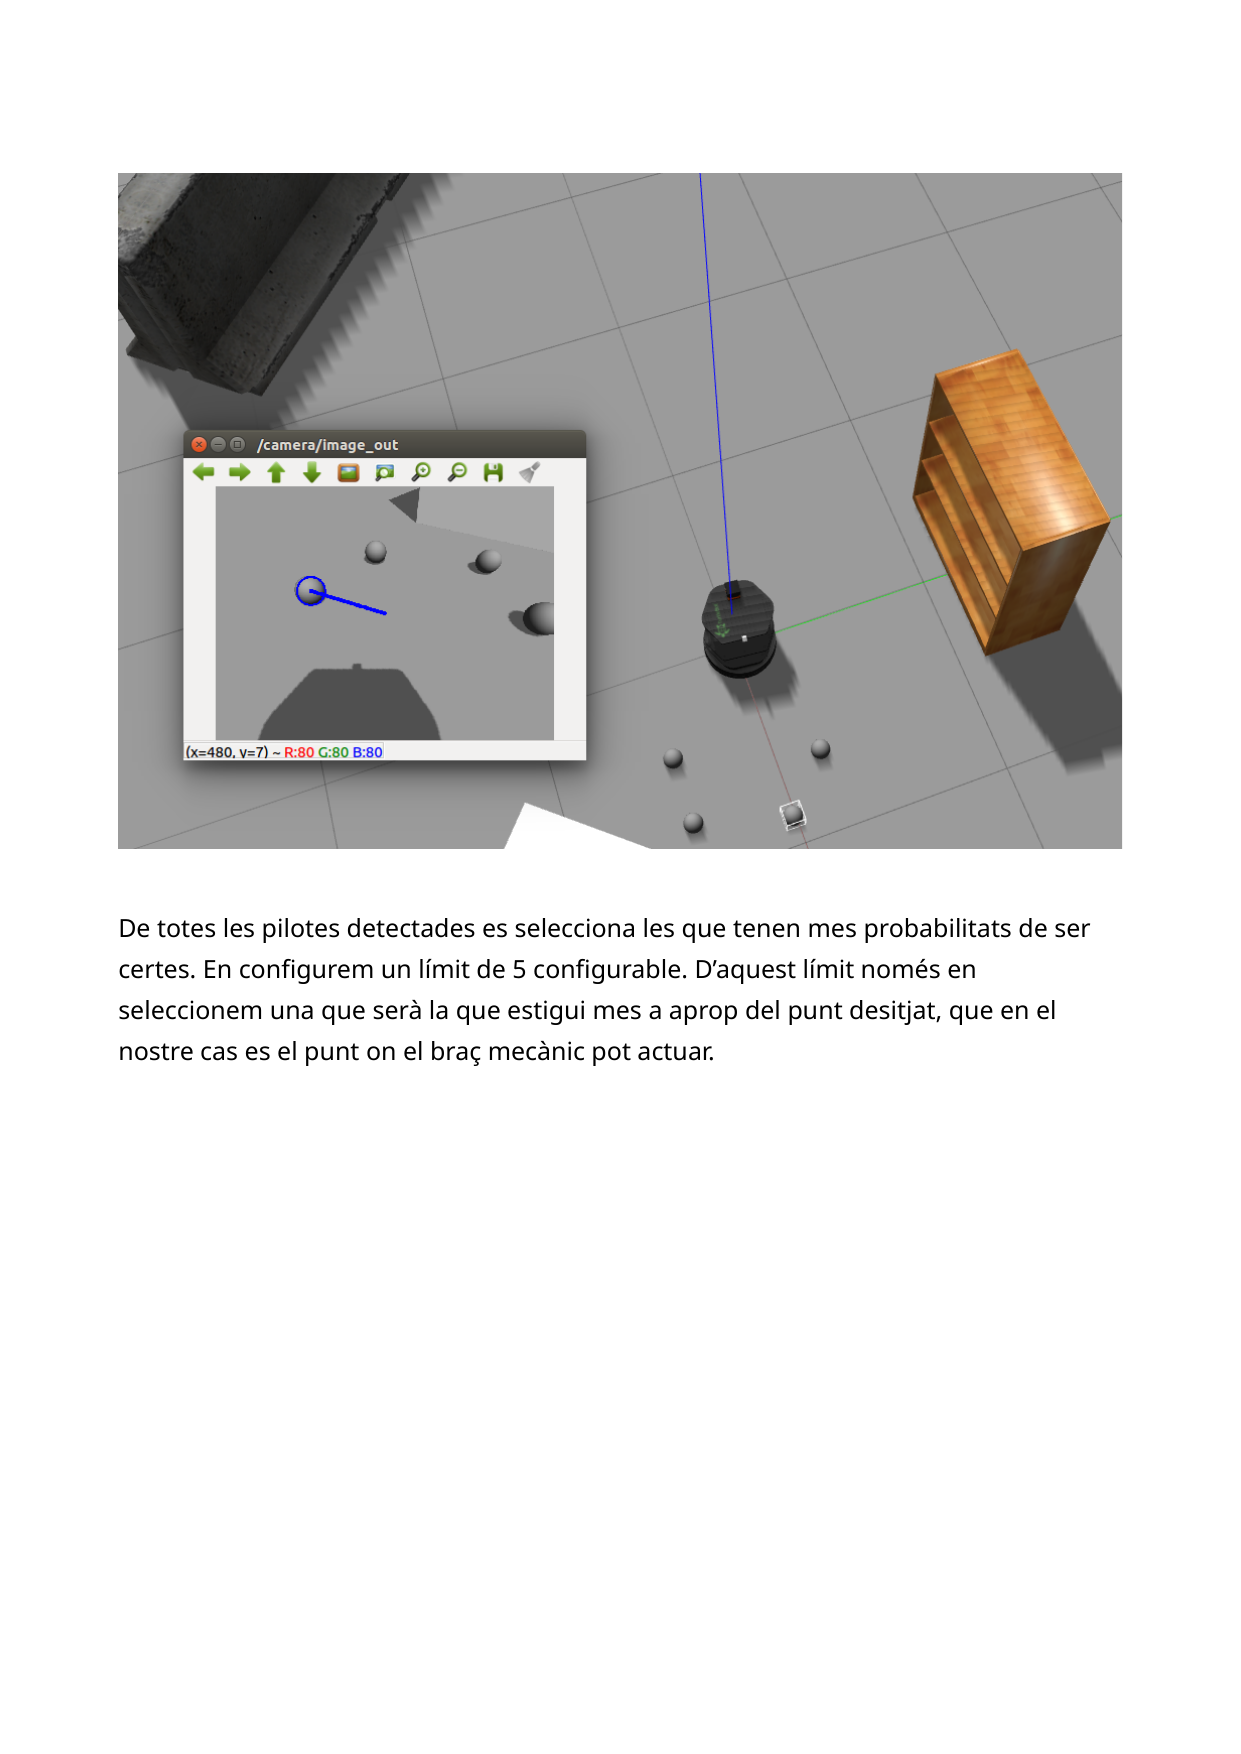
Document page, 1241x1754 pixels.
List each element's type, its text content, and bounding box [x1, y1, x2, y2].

picture [118, 173, 1123, 849]
text De totes les pilotes detectades es selecciona les que tenen mes probabilitats de ser certes. En configurem un límit de 5 configurable. D’aquest límit només en seleccionem una que serà la que estigui mes a aprop del punt desitjat, que en el nostre cas es el punt on el braç mecànic pot actuar. [118, 911, 1122, 1067]
